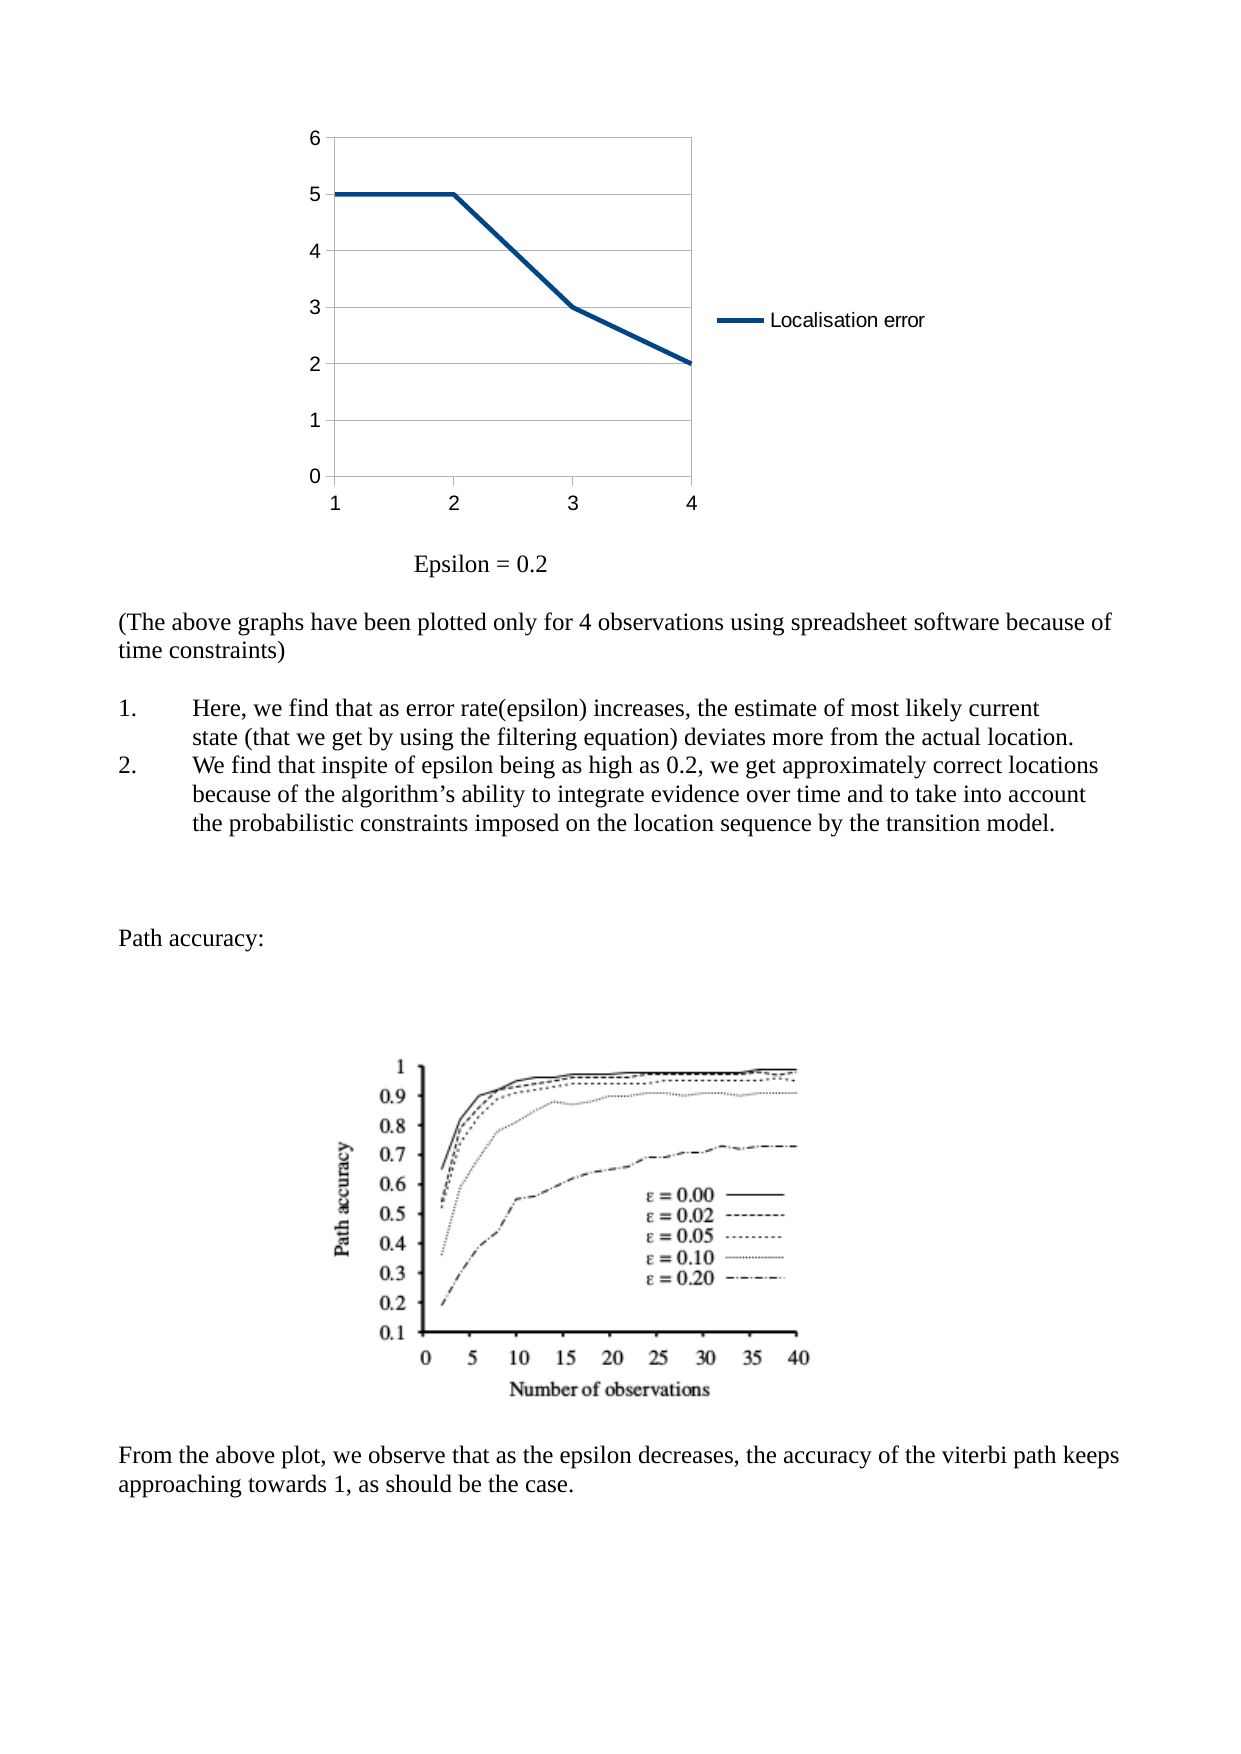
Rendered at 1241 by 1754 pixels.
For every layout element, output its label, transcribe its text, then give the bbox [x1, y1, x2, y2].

picture [302, 1044, 829, 1412]
text 1. Here, we find that as error rate(epsilon) increases, the estimate of most likely current state (that we get by using the filtering equation) deviates more from the actual location. [118, 693, 1122, 751]
text (The above graphs have been plotted only for 4 observations using spreadsheet software because of time constraints) [118, 607, 1122, 664]
text From the above plot, we observe that as the epsilon decreases, the accuracy of the viterbi path keeps approaching towards 1, as should be the case. [118, 1441, 1122, 1498]
text Epsilon = 0.2 [118, 549, 1122, 578]
text 2. We find that inspite of epsilon being as high as 0.2, we get approximately correct locations because of the algorithm’s ability to integrate evidence over time and to take into account the probabilistic constraints imposed on the location sequence by the transition model. [118, 751, 1122, 837]
text Path accuracy: [118, 923, 1122, 952]
